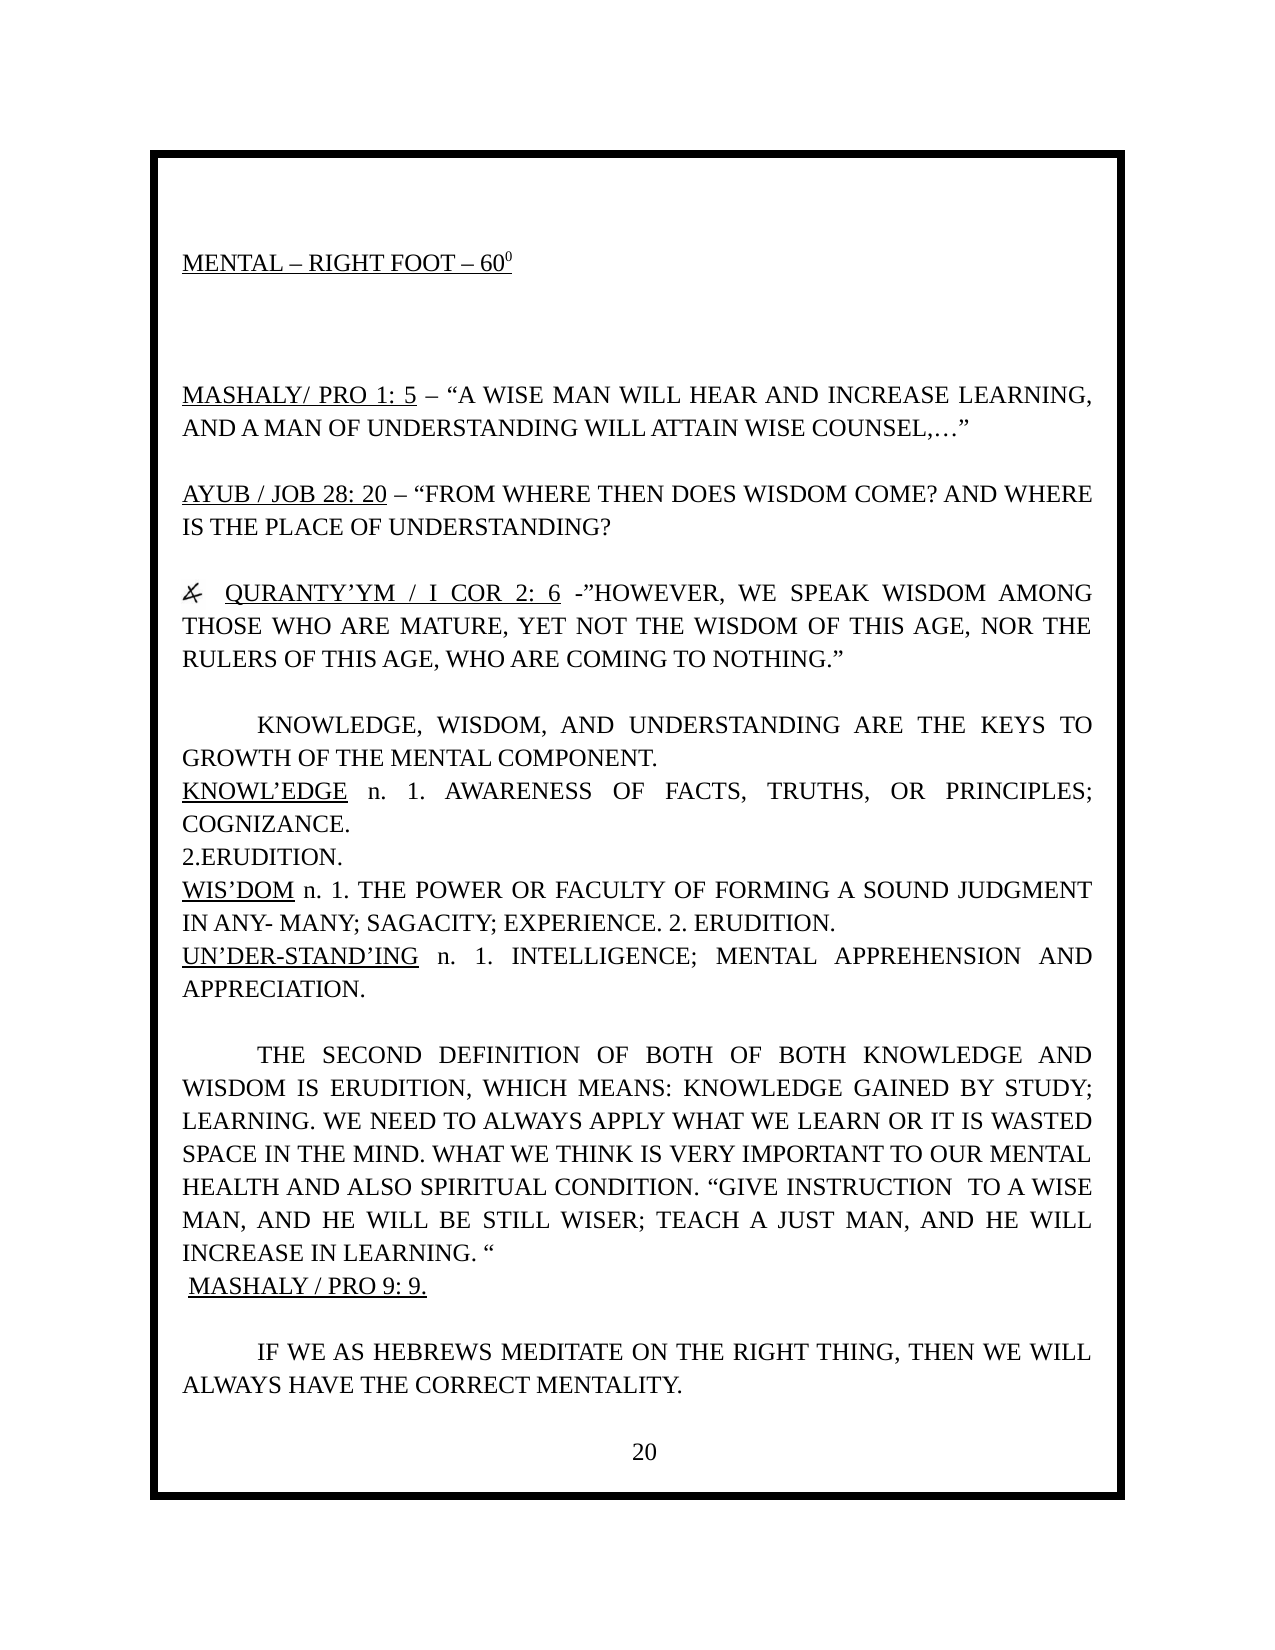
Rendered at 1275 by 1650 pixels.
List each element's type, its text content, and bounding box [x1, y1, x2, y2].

text 2.ERUDITION. [182, 842, 1093, 871]
text AYUB / JOB 28: 20 – “FROM WHERE THEN DOES WISDOM COME? AND WHERE IS THE PLACE OF UNDERSTANDING? [182, 479, 1093, 541]
text THE SECOND DEFINITION OF BOTH OF BOTH KNOWLEDGE AND WISDOM IS ERUDITION, WHICH MEANS: KNOWLEDGE GAINED BY STUDY; LEARNING. WE NEED TO ALWAYS APPLY WHAT WE LEARN OR IT IS WASTED SPACE IN THE MIND. WHAT WE THINK IS VERY IMPORTANT TO OUR MENTAL HEALTH AND ALSO SPIRITUAL CONDITION. “GIVE INSTRUCTION TO A WISE MAN, AND HE WILL BE STILL WISER; TEACH A JUST MAN, AND HE WILL INCREASE IN LEARNING. “ [182, 1040, 1093, 1267]
picture [180, 579, 206, 610]
text MASHALY/ PRO 1: 5 – “A WISE MAN WILL HEAR AND INCREASE LEARNING, AND A MAN OF UNDERSTANDING WILL ATTAIN WISE COUNSEL,…” [182, 380, 1093, 442]
text MASHALY / PRO 9: 9. [182, 1271, 1093, 1300]
text IF WE AS HEBREWS MEDITATE ON THE RIGHT THING, THEN WE WILL ALWAYS HAVE THE CORRECT MENTALITY. [182, 1337, 1093, 1399]
text KNOWLEDGE, WISDOM, AND UNDERSTANDING ARE THE KEYS TO GROWTH OF THE MENTAL COMPONENT. [182, 710, 1093, 772]
text 20 [182, 1437, 1093, 1465]
text WIS’DOM n. 1. THE POWER OR FACULTY OF FORMING A SOUND JUDGMENT IN ANY- MANY; SAGACITY; EXPERIENCE. 2. ERUDITION. [182, 875, 1093, 937]
text UN’DER-STAND’ING n. 1. INTELLIGENCE; MENTAL APPREHENSION AND APPRECIATION. [182, 941, 1093, 1003]
text QURANTY’YM / I COR 2: 6 -”HOWEVER, WE SPEAK WISDOM AMONG THOSE WHO ARE MATURE, YET NOT THE WISDOM OF THIS AGE, NOR THE RULERS OF THIS AGE, WHO ARE COMING TO NOTHING.” [182, 578, 1093, 673]
text MENTAL – RIGHT FOOT – 600 [182, 248, 1093, 277]
text KNOWL’EDGE n. 1. AWARENESS OF FACTS, TRUTHS, OR PRINCIPLES; COGNIZANCE. [182, 776, 1093, 838]
